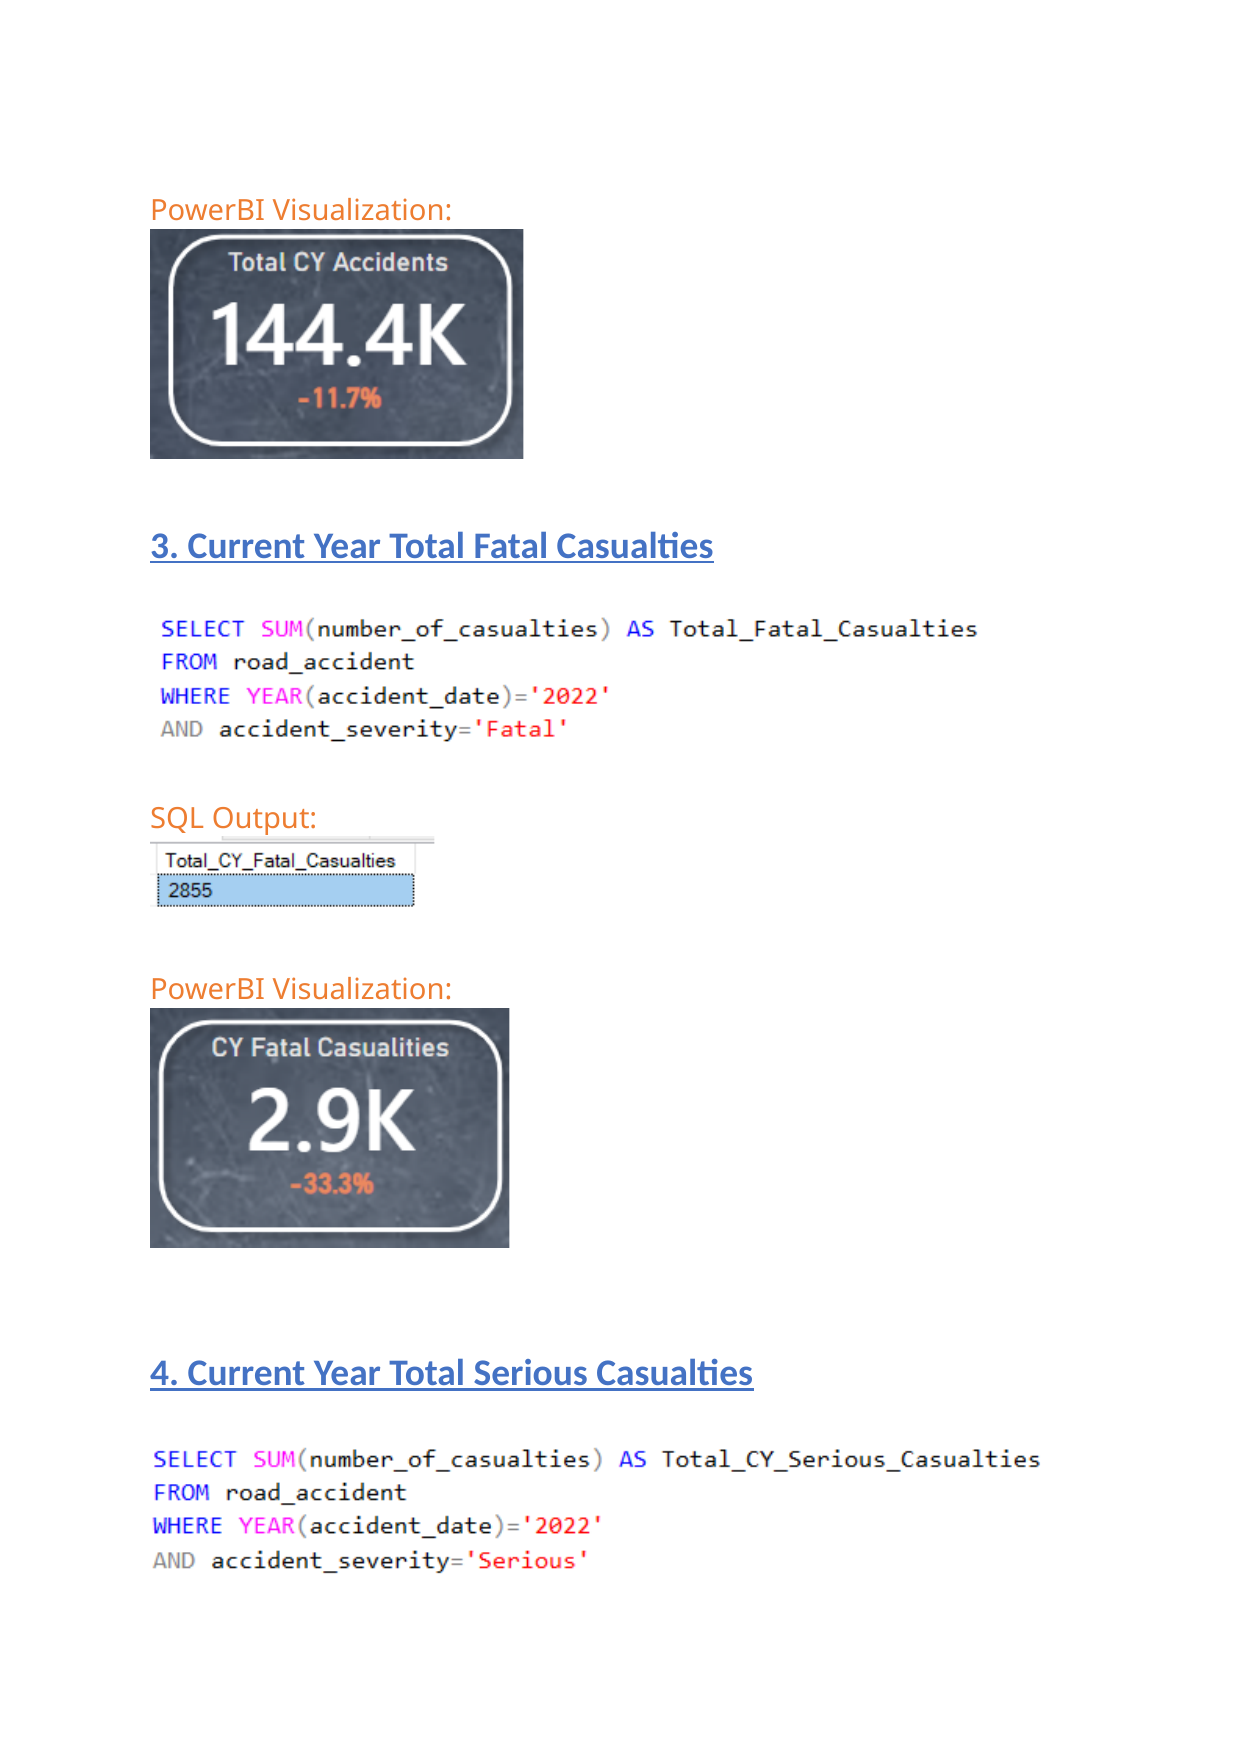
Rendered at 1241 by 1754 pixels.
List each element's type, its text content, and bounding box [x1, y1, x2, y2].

text PowerBI Visualization: [150, 190, 1090, 229]
subtitle 4. Current Year Total Serious Casualties [150, 1349, 1090, 1395]
text PowerBI Visualization: [150, 968, 1090, 1008]
subtitle 3. Current Year Total Fatal Casualties [150, 522, 1090, 567]
text SQL Output: [150, 797, 1090, 837]
